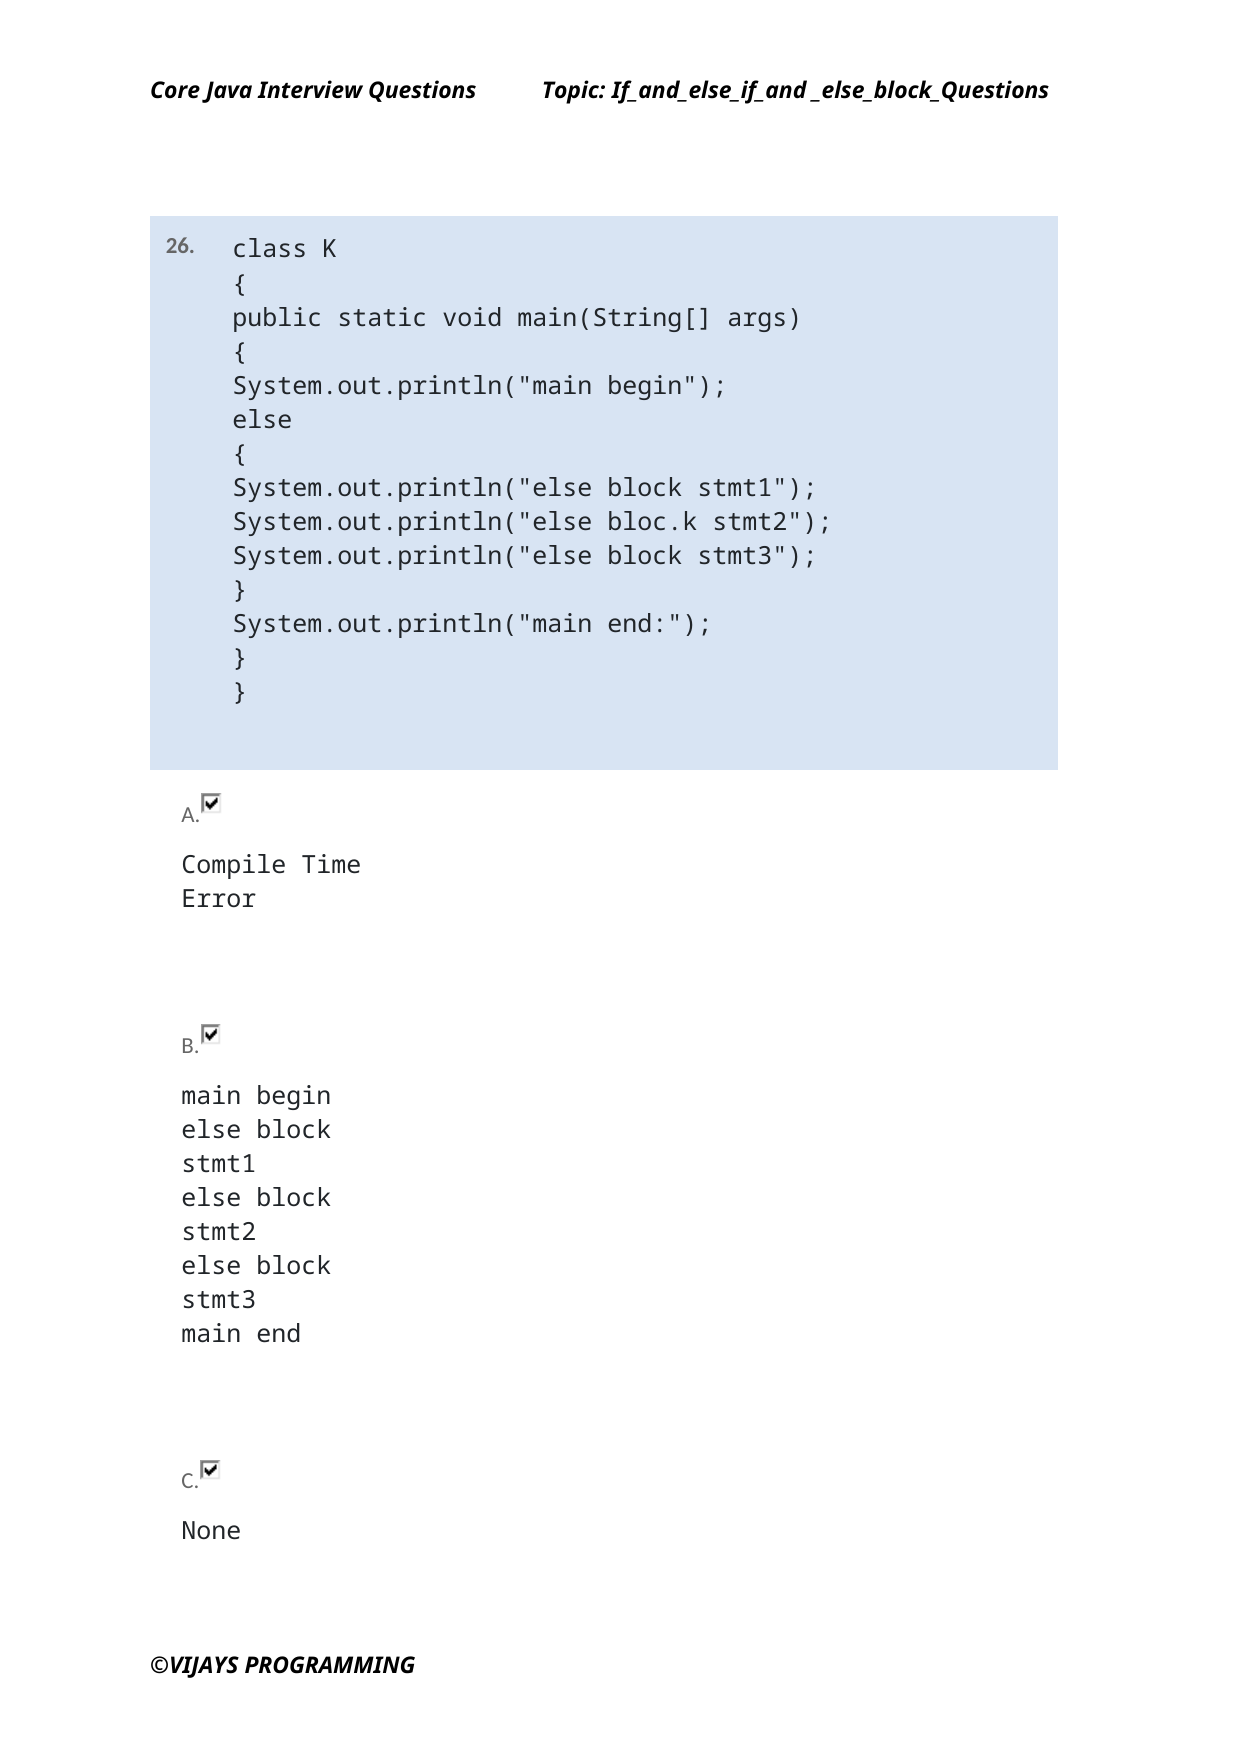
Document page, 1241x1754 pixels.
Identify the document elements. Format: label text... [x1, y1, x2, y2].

table_cell class K { public static void main(String[] args) { System.out.println("main begin"); else { System.out.println("else block stmt1"); System.out.println("else bloc.k stmt2"); System.out.println("else block stmt3"); } System.out.println("main end:"); } } [216, 216, 1058, 770]
table_header C. None [181, 1452, 250, 1581]
table_header [181, 166, 250, 200]
table_header A. Compile Time Error [181, 786, 442, 1017]
table_cell [1058, 216, 1090, 770]
table_cell [150, 770, 1090, 1597]
table_cell 26. [150, 216, 216, 770]
table_cell [150, 150, 1090, 215]
table_header B. main begin else block stmt1 else block stmt2 else block stmt3 main end [181, 1017, 401, 1452]
